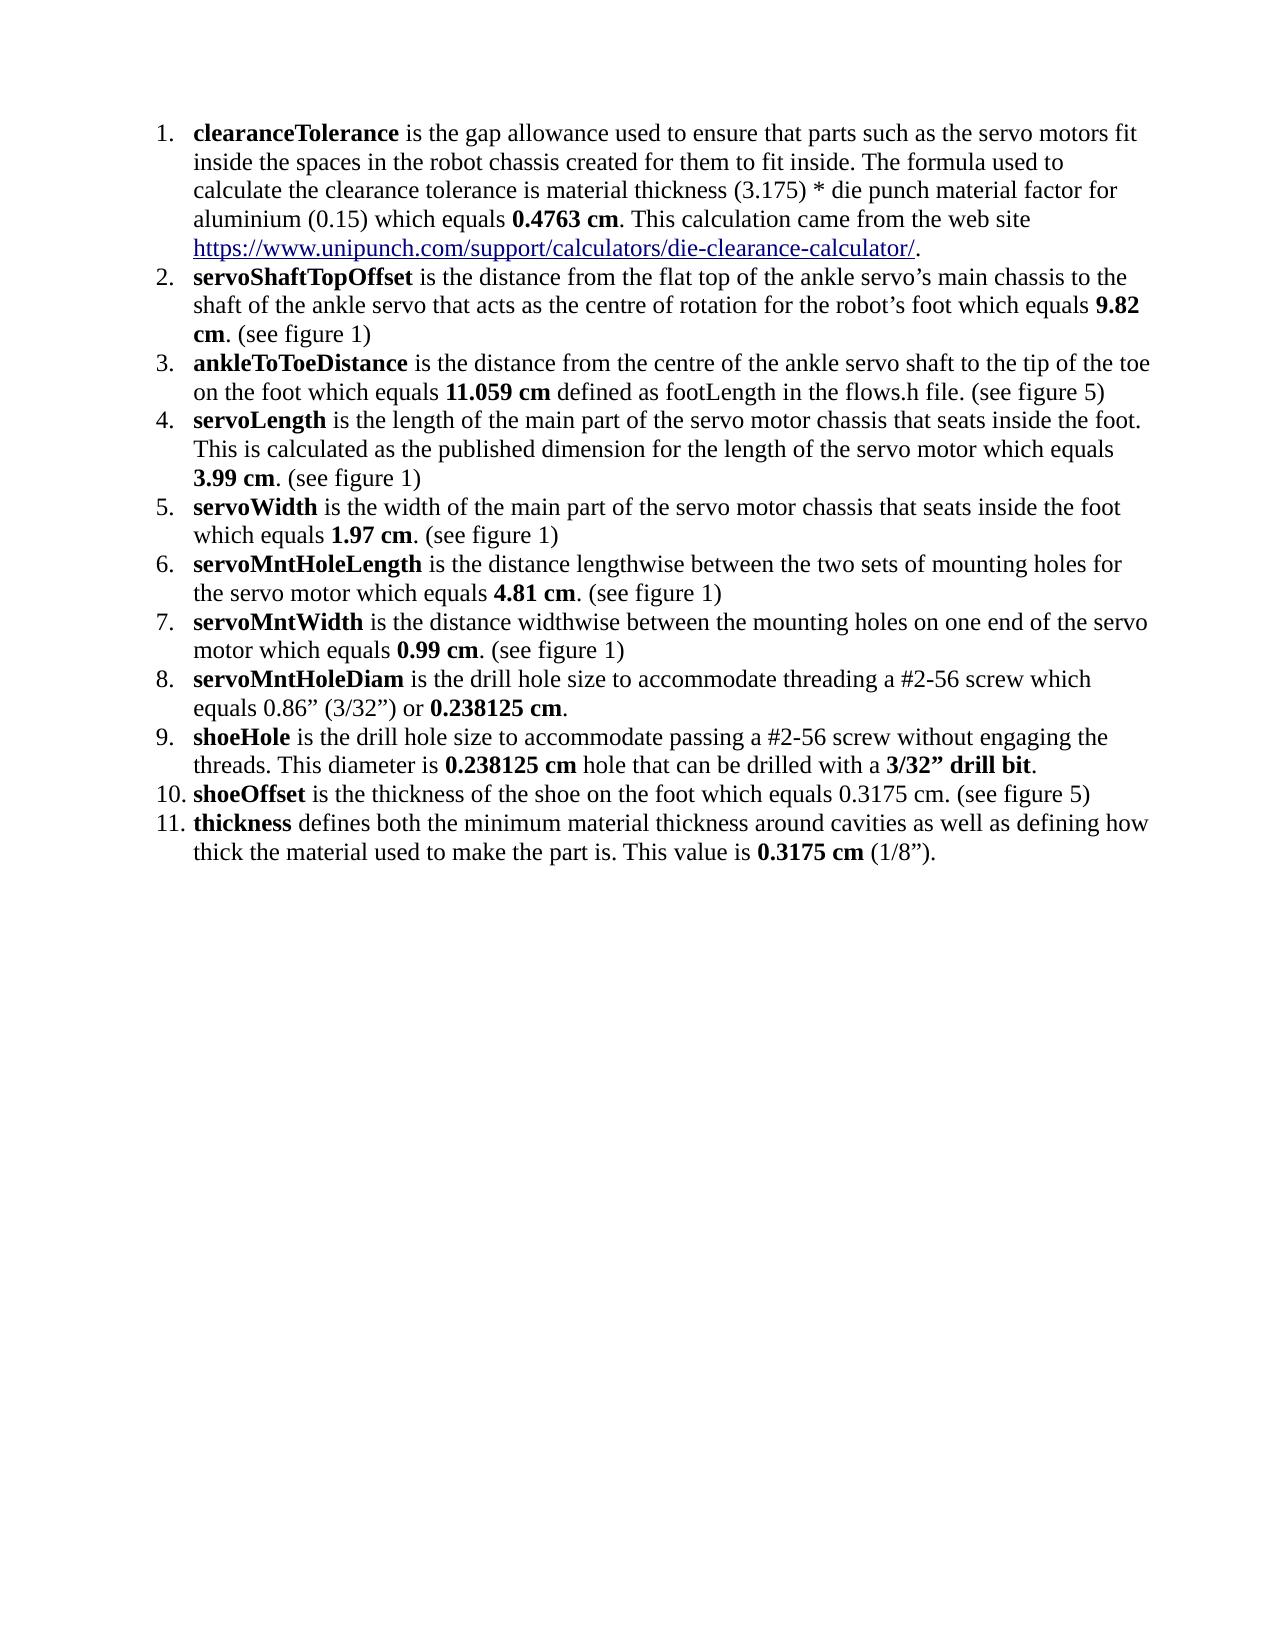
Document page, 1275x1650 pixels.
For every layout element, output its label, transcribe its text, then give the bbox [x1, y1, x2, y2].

list servoMntHoleDiam is the drill hole size to accommodate threading a #2-56 screw which equals 0.86” (3/32”) or 0.238125 cm. [156, 664, 1157, 722]
list servoMntHoleLength is the distance lengthwise between the two sets of mounting holes for the servo motor which equals 4.81 cm. (see figure 1) [156, 549, 1157, 607]
list servoShaftTopOffset is the distance from the flat top of the ankle servo’s main chassis to the shaft of the ankle servo that acts as the centre of rotation for the robot’s foot which equals 9.82 cm. (see figure 1) [156, 262, 1157, 348]
list servoWidth is the width of the main part of the servo motor chassis that seats inside the foot which equals 1.97 cm. (see figure 1) [156, 492, 1157, 549]
list thickness defines both the minimum material thickness around cavities as well as defining how thick the material used to make the part is. This value is 0.3175 cm (1/8”). [156, 808, 1157, 866]
list servoLength is the length of the main part of the servo motor chassis that seats inside the foot. This is calculated as the published dimension for the length of the servo motor which equals 3.99 cm. (see figure 1) [156, 406, 1157, 492]
list ankleToToeDistance is the distance from the centre of the ankle servo shaft to the tip of the toe on the foot which equals 11.059 cm defined as footLength in the flows.h file. (see figure 5) [156, 348, 1157, 406]
list clearanceTolerance is the gap allowance used to ensure that parts such as the servo motors fit inside the spaces in the robot chassis created for them to fit inside. The formula used to calculate the clearance tolerance is material thickness (3.175) * die punch material factor for aluminium (0.15) which equals 0.4763 cm. This calculation came from the web site https://www.unipunch.com/support/calculators/die-clearance-calculator/. [156, 118, 1157, 262]
list shoeOffset is the thickness of the shoe on the foot which equals 0.3175 cm. (see figure 5) [156, 779, 1157, 808]
list servoMntWidth is the distance widthwise between the mounting holes on one end of the servo motor which equals 0.99 cm. (see figure 1) [156, 607, 1157, 664]
list shoeHole is the drill hole size to accommodate passing a #2-56 screw without engaging the threads. This diameter is 0.238125 cm hole that can be drilled with a 3/32” drill bit. [156, 722, 1157, 779]
